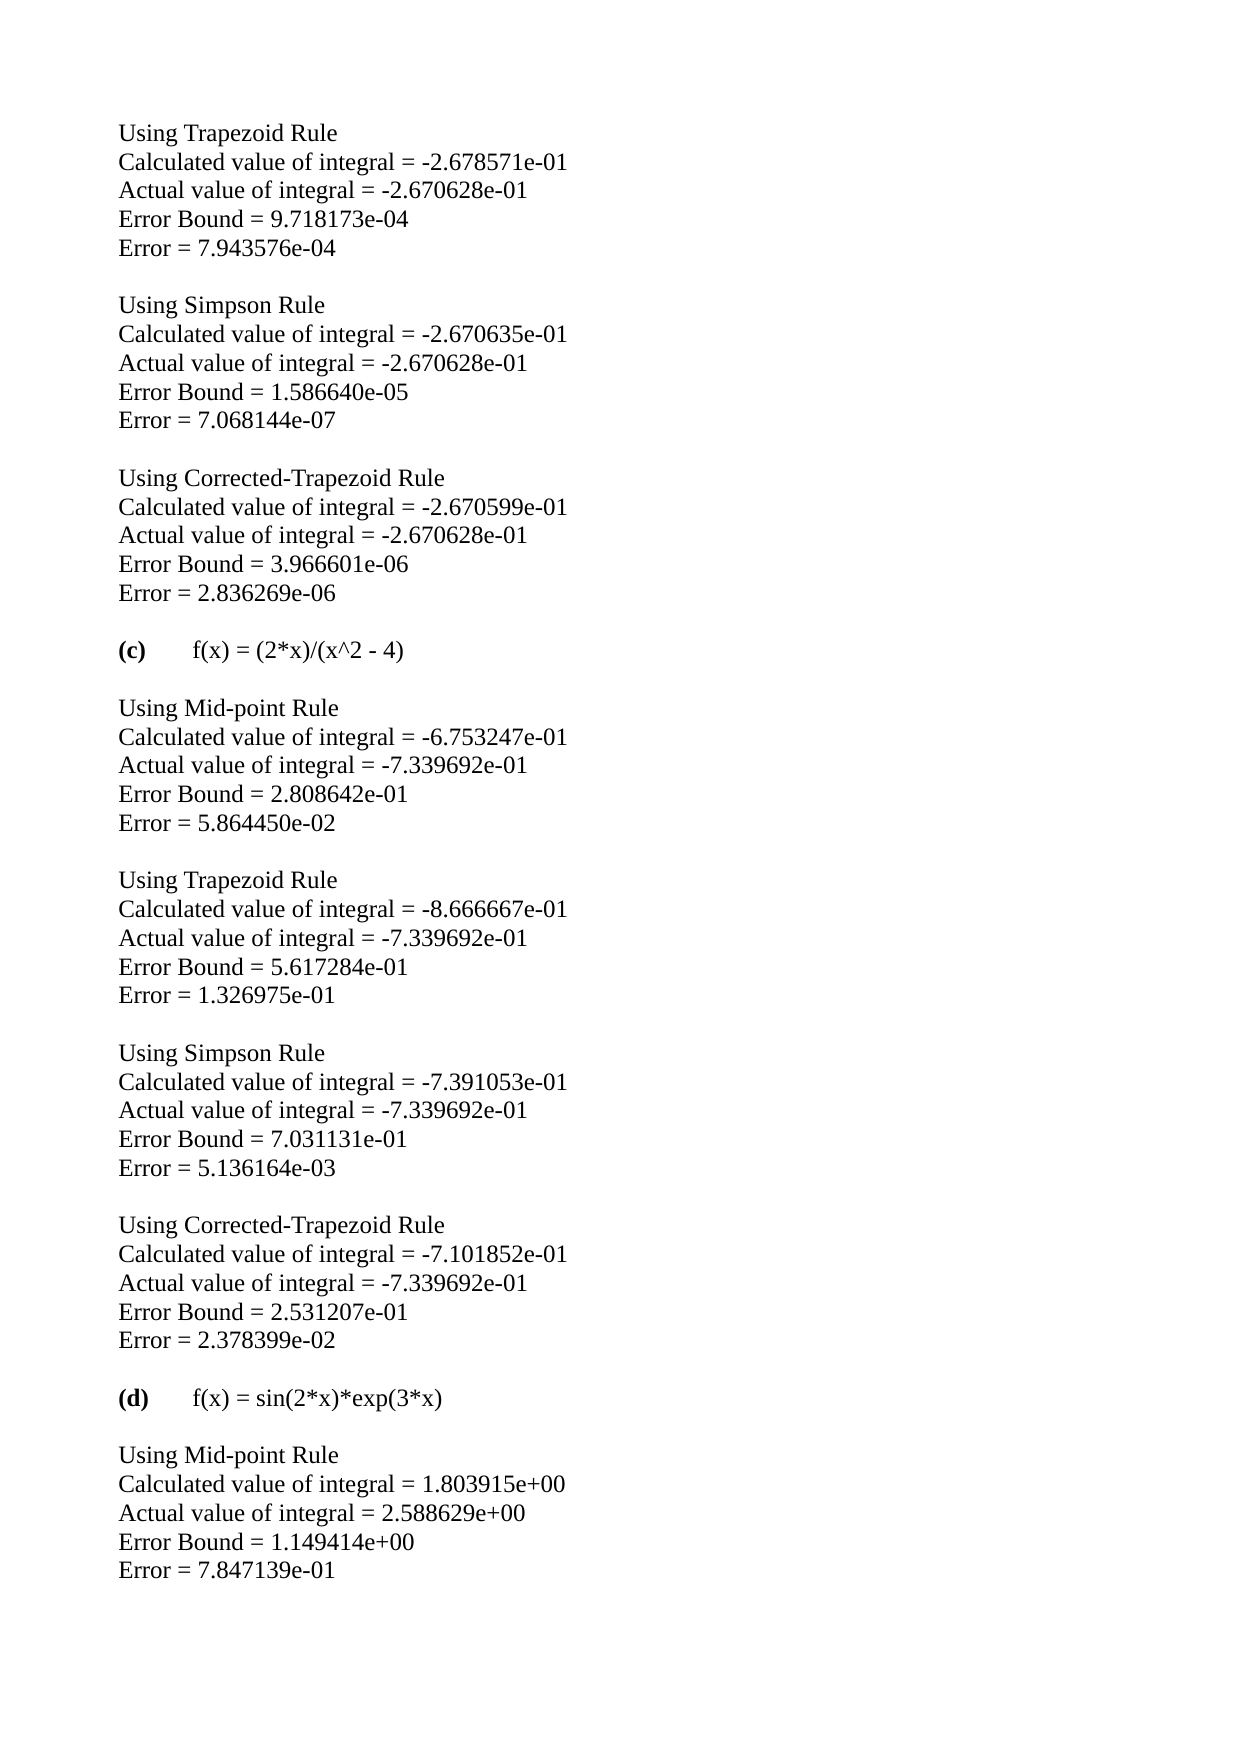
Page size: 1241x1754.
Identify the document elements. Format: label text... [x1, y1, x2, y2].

text Error = 7.847139e-01 [118, 1556, 1122, 1584]
text Error = 2.378399e-02 [118, 1326, 1122, 1354]
text Calculated value of integral = 1.803915e+00 [118, 1469, 1122, 1498]
text Actual value of integral = -2.670628e-01 [118, 521, 1122, 549]
text Using Mid-point Rule [118, 1441, 1122, 1469]
text Calculated value of integral = -6.753247e-01 [118, 722, 1122, 751]
text Error Bound = 5.617284e-01 [118, 952, 1122, 981]
text Calculated value of integral = -7.391053e-01 [118, 1067, 1122, 1096]
text (d) f(x) = sin(2*x)*exp(3*x) [118, 1383, 1122, 1412]
text Error Bound = 7.031131e-01 [118, 1124, 1122, 1153]
text Using Trapezoid Rule [118, 118, 1122, 147]
text Using Trapezoid Rule [118, 866, 1122, 894]
text Calculated value of integral = -2.678571e-01 [118, 147, 1122, 176]
text Error = 1.326975e-01 [118, 981, 1122, 1009]
text Actual value of integral = -2.670628e-01 [118, 176, 1122, 204]
text Error Bound = 1.149414e+00 [118, 1527, 1122, 1556]
text Calculated value of integral = -2.670599e-01 [118, 492, 1122, 521]
text Error = 7.068144e-07 [118, 406, 1122, 434]
text Using Mid-point Rule [118, 693, 1122, 722]
text Error = 7.943576e-04 [118, 233, 1122, 262]
text Error Bound = 3.966601e-06 [118, 549, 1122, 578]
text Calculated value of integral = -2.670635e-01 [118, 319, 1122, 348]
text Using Simpson Rule [118, 291, 1122, 319]
text Error Bound = 9.718173e-04 [118, 204, 1122, 233]
text Error Bound = 1.586640e-05 [118, 377, 1122, 406]
text Actual value of integral = -7.339692e-01 [118, 751, 1122, 779]
text Actual value of integral = 2.588629e+00 [118, 1498, 1122, 1527]
text Actual value of integral = -7.339692e-01 [118, 923, 1122, 952]
text (c) f(x) = (2*x)/(x^2 - 4) [118, 636, 1122, 664]
text Actual value of integral = -7.339692e-01 [118, 1096, 1122, 1124]
text Actual value of integral = -7.339692e-01 [118, 1268, 1122, 1297]
text Error = 5.136164e-03 [118, 1153, 1122, 1182]
text Calculated value of integral = -7.101852e-01 [118, 1239, 1122, 1268]
text Using Corrected-Trapezoid Rule [118, 463, 1122, 492]
text Calculated value of integral = -8.666667e-01 [118, 894, 1122, 923]
text Using Corrected-Trapezoid Rule [118, 1211, 1122, 1239]
text Using Simpson Rule [118, 1038, 1122, 1067]
text Error Bound = 2.808642e-01 [118, 779, 1122, 808]
text Actual value of integral = -2.670628e-01 [118, 348, 1122, 377]
text Error Bound = 2.531207e-01 [118, 1297, 1122, 1326]
text Error = 2.836269e-06 [118, 578, 1122, 607]
text Error = 5.864450e-02 [118, 808, 1122, 837]
